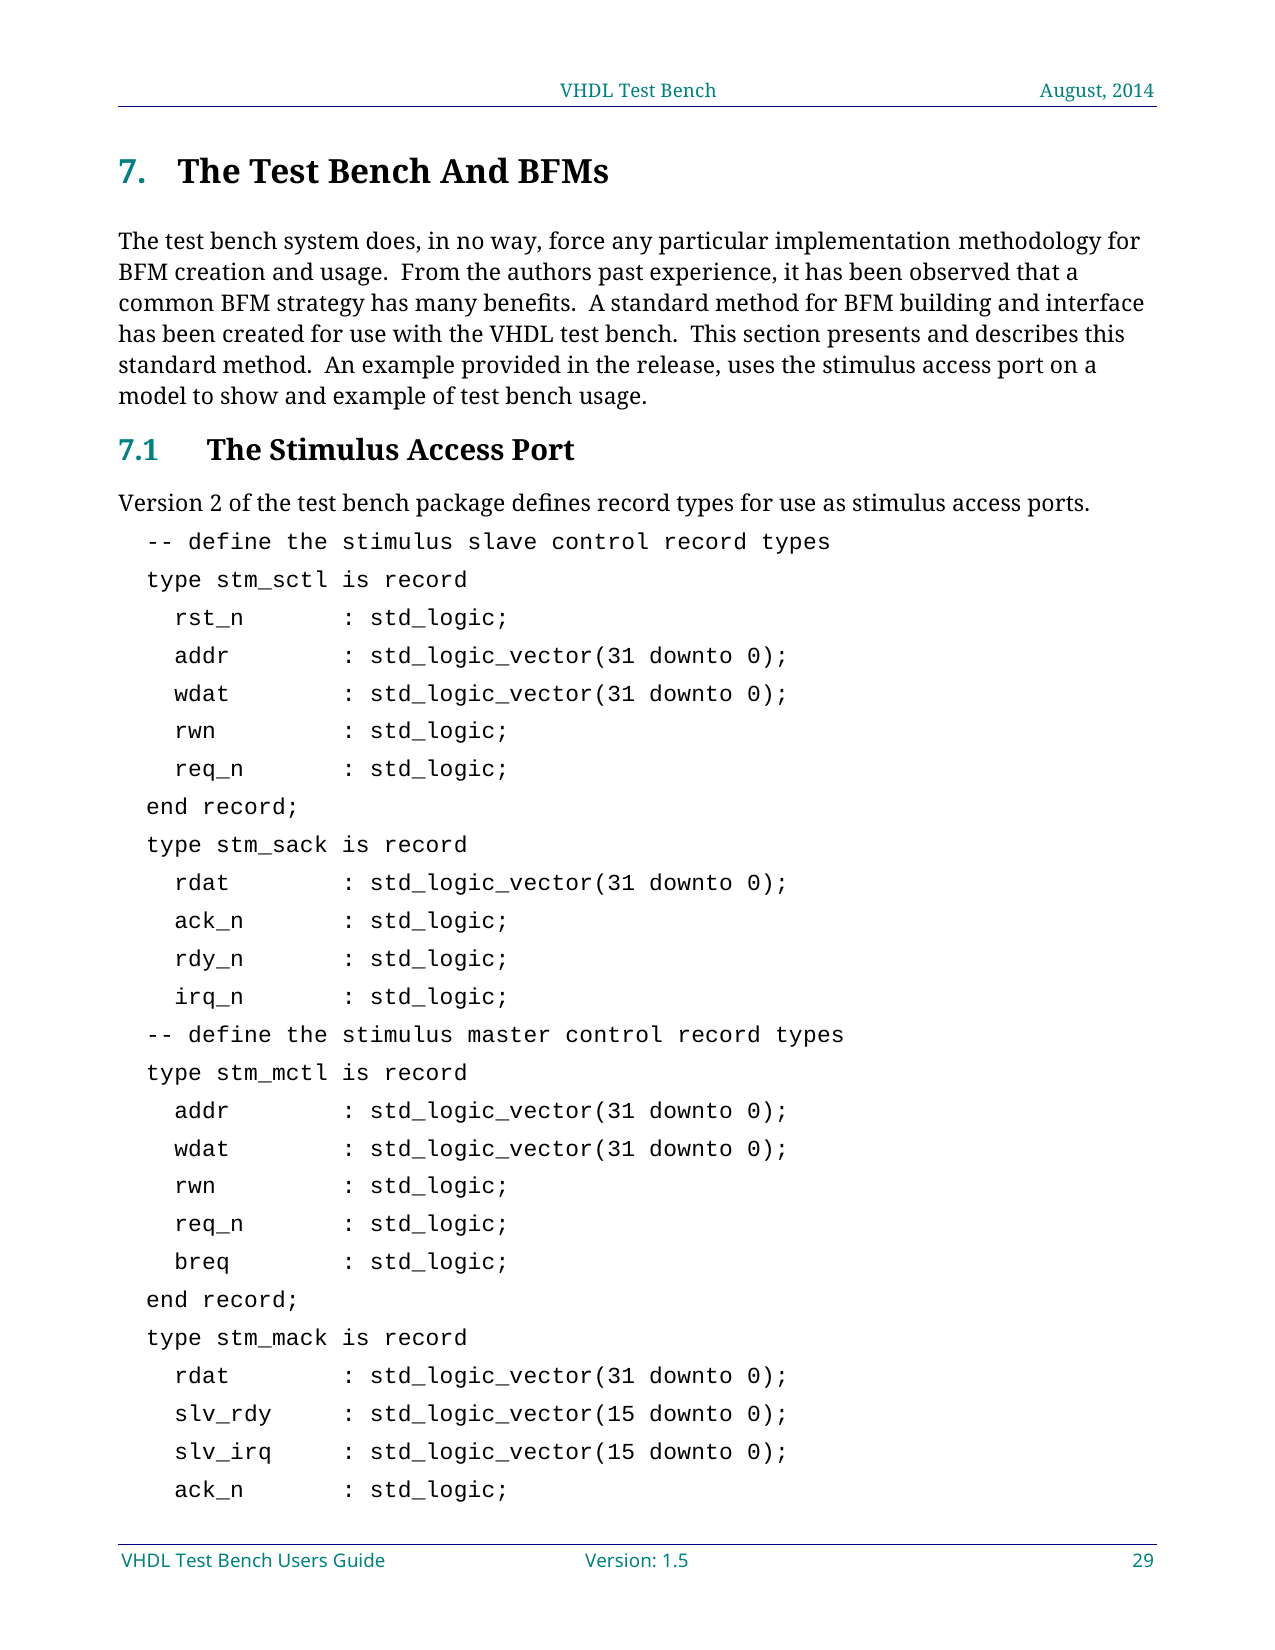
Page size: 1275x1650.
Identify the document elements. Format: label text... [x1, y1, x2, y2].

text rwn : std_logic; [118, 1175, 1157, 1201]
text rdat : std_logic_vector(31 downto 0); [118, 872, 1157, 898]
text -- define the stimulus slave control record types [118, 530, 1157, 556]
text irq_n : std_logic; [118, 985, 1157, 1011]
text The test bench system does, in no way, force any particular implementation methodology for BFM creation and usage. From the authors past experience, it has been observed that a common BFM strategy has many benefits. A standard method for BFM building and interface has been created for use with the VHDL test bench. This section presents and describes this standard method. An example provided in the release, uses the stimulus access port on a model to show and example of test bench usage. [118, 225, 1157, 411]
text slv_rdy : std_logic_vector(15 downto 0); [118, 1402, 1157, 1428]
text ack_n : std_logic; [118, 909, 1157, 936]
text rdy_n : std_logic; [118, 947, 1157, 973]
subtitle The test Bench and BFMs [118, 148, 1157, 194]
text req_n : std_logic; [118, 758, 1157, 784]
text addr : std_logic_vector(31 downto 0); [118, 1099, 1157, 1125]
text rst_n : std_logic; [118, 606, 1157, 632]
text rdat : std_logic_vector(31 downto 0); [118, 1364, 1157, 1391]
text end record; [118, 796, 1157, 822]
text end record; [118, 1289, 1157, 1315]
text type stm_mack is record [118, 1327, 1157, 1353]
text -- define the stimulus master control record types [118, 1023, 1157, 1049]
text rwn : std_logic; [118, 720, 1157, 746]
text wdat : std_logic_vector(31 downto 0); [118, 682, 1157, 708]
text addr : std_logic_vector(31 downto 0); [118, 644, 1157, 670]
text slv_irq : std_logic_vector(15 downto 0); [118, 1440, 1157, 1466]
text ack_n : std_logic; [118, 1478, 1157, 1504]
text Version 2 of the test bench package defines record types for use as stimulus access ports. [118, 487, 1157, 518]
text breq : std_logic; [118, 1251, 1157, 1277]
text req_n : std_logic; [118, 1213, 1157, 1239]
subtitle The Stimulus Access Port [118, 429, 1157, 469]
text wdat : std_logic_vector(31 downto 0); [118, 1137, 1157, 1163]
text type stm_sctl is record [118, 568, 1157, 594]
text type stm_sack is record [118, 834, 1157, 860]
text type stm_mctl is record [118, 1061, 1157, 1087]
